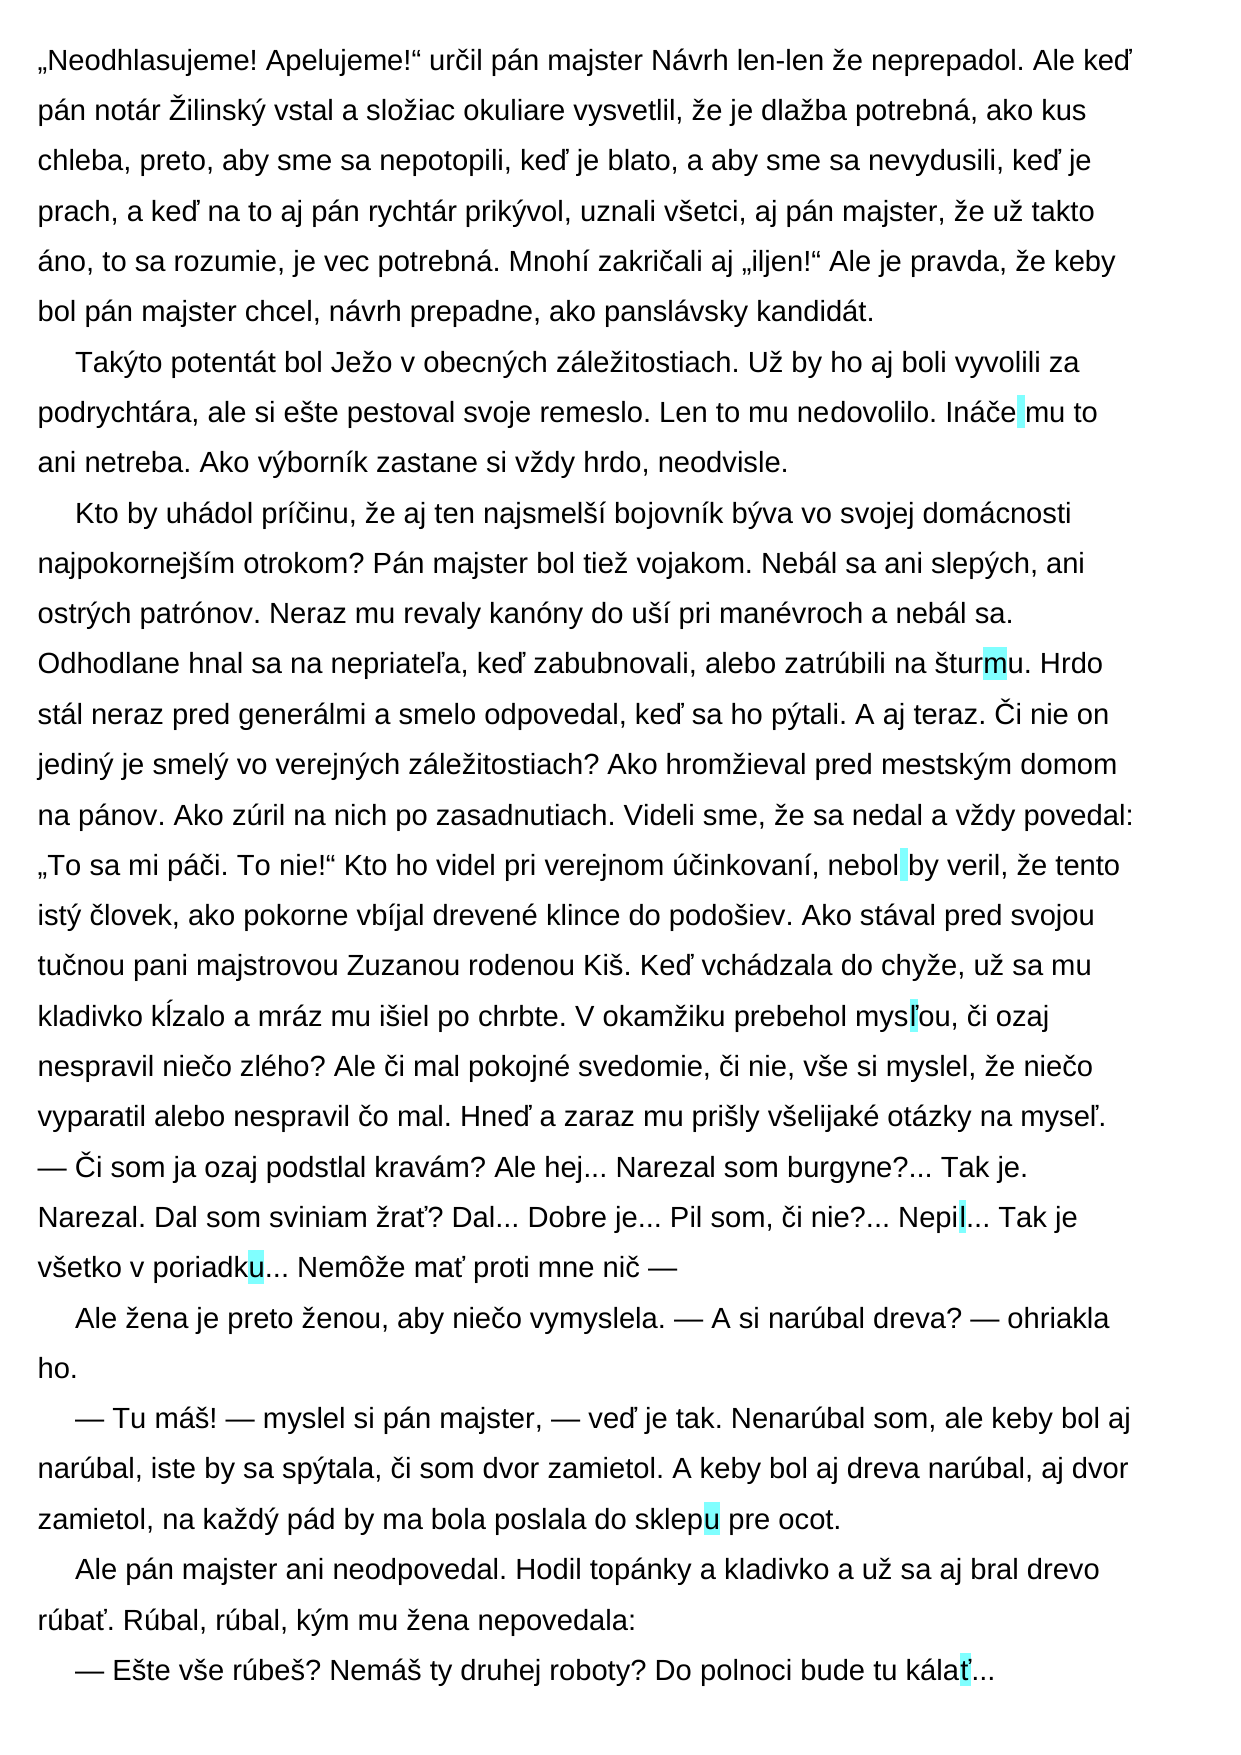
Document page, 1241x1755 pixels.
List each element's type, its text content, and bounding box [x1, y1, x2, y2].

text — Tu máš! — myslel si pán majster, — veď je tak. Nenarúbal som, ale keby bol aj narúbal, iste by sa spýtala, či som dvor zamietol. A keby bol aj dreva narúbal, aj dvor zamietol, na každý pád by ma bola poslala do sklepu pre ocot. [37, 1401, 1136, 1535]
text Takýto potentát bol Ježo v obecných záleži­tostiach. Už by ho aj boli vyvolili za podrychtára, ale si ešte pestoval svoje remeslo. Len to mu ne­dovolilo. Ináče mu to ani netreba. Ako výborník zastane si vždy hrdo, neodvisle. [37, 345, 1136, 479]
text — Ešte vše rúbeš? Nemáš ty druhej roboty? Do polnoci bude tu kálať... [37, 1653, 1136, 1686]
text Kto by uhádol príčinu, že aj ten najsmelší bo­jovník býva vo svojej domácnosti najpokornejším otrokom? Pán majster bol tiež vojakom. Nebál sa ani slepých, ani ostrých patrónov. Neraz mu revaly kanóny do uší pri manévroch a nebál sa. Odhodlane hnal sa na nepriateľa, keď zabubnovali, alebo za­trúbili na šturmu. Hrdo stál neraz pred generálmi a smelo odpovedal, keď sa ho pýtali. A aj teraz. Či nie on jediný je smelý vo verejných záležitostiach? Ako hromžieval pred mestským domom na pánov. Ako zúril na nich po zasadnutiach. Videli sme, že sa nedal a vždy povedal: „To sa mi páči. To nie!“ Kto ho videl pri verejnom účinkovaní, nebol by veril, že tento istý človek, ako pokorne vbíjal drevené klince do podošiev. Ako stával pred svojou tučnou pani majstrovou Zuzanou rodenou Kiš. Keď vchádzala do chyže, už sa mu kladivko kĺzalo a mráz mu išiel po chrbte. V okamžiku prebehol mysľou, či ozaj nespravil niečo zlého? Ale či mal pokojné svedomie, či nie, vše si myslel, že niečo vyparatil alebo nespravil čo mal. Hneď a zaraz mu prišly všelijaké otázky na myseľ. — Či som ja ozaj podstlal kravám? Ale hej... Narezal som burgyne?... Tak je. Narezal. Dal som sviniam žrať? Dal... Dobre je... Pil som, či nie?... Nepil... Tak je všetko v poriadku... Nemôže mať proti mne nič — [37, 496, 1136, 1284]
text Ale pán majster ani neodpovedal. Hodil topánky a kladivko a už sa aj bral drevo rúbať. Rúbal, rúbal, kým mu žena nepovedala: [37, 1552, 1136, 1636]
text „Neodhlasujeme! Apelujeme!“ určil pán majster Návrh len-len že neprepadol. Ale keď pán notár Žilinský vstal a složiac okuliare vysvetlil, že je dlažba potrebná, ako kus chleba, preto, aby sme sa nepotopili, keď je blato, a aby sme sa nevydusili, keď je prach, a keď na to aj pán rychtár prikývol, uznali všetci, aj pán majster, že už takto áno, to sa rozumie, je vec potrebná. Mnohí zakričali aj „iljen!“ Ale je pravda, že keby bol pán majster chcel, návrh prepadne, ako panslávsky kandidát. [37, 43, 1136, 328]
text Ale žena je preto ženou, aby niečo vymyslela. — A si narúbal dreva? — ohriakla ho. [37, 1301, 1136, 1384]
